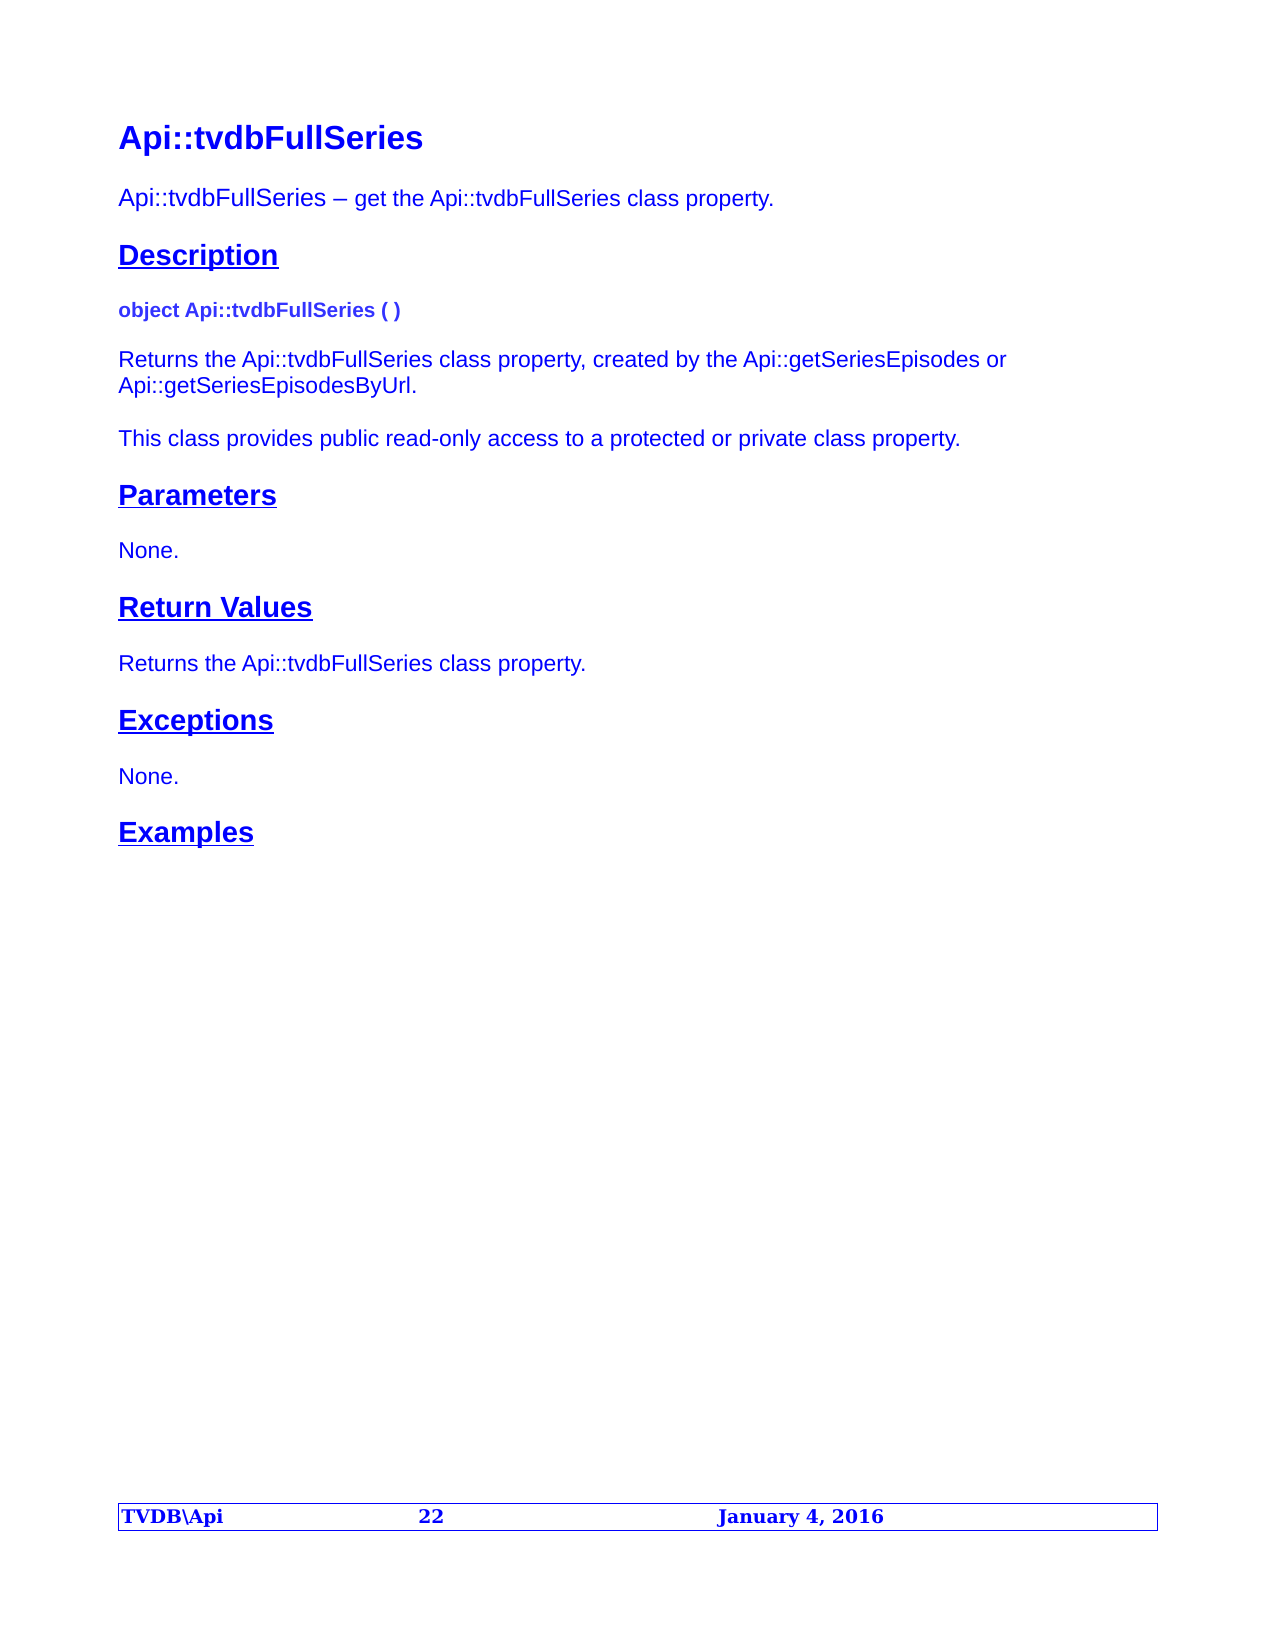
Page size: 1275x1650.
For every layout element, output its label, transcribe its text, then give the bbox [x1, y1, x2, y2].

title Returns the Api::tvdbFullSeries class property, created by the Api::getSeriesEpisodes or Api::getSeriesEpisodesByUrl. [118, 346, 1157, 398]
list object Api::tvdbFullSeries ( ) [118, 298, 1157, 322]
title None. [118, 537, 1157, 564]
title Exceptions [118, 703, 1157, 736]
title Api::tvdbFullSeries [118, 118, 1157, 157]
text Description [118, 238, 1157, 272]
title Examples [118, 815, 1157, 849]
title Api::tvdbFullSeries – get the Api::tvdbFullSeries class property. [118, 183, 1157, 212]
title Parameters [118, 478, 1157, 511]
title Returns the Api::tvdbFullSeries class property. [118, 650, 1157, 676]
title This class provides public read-only access to a protected or private class property. [118, 425, 1157, 451]
title Return Values [118, 590, 1157, 624]
title None. [118, 763, 1157, 789]
